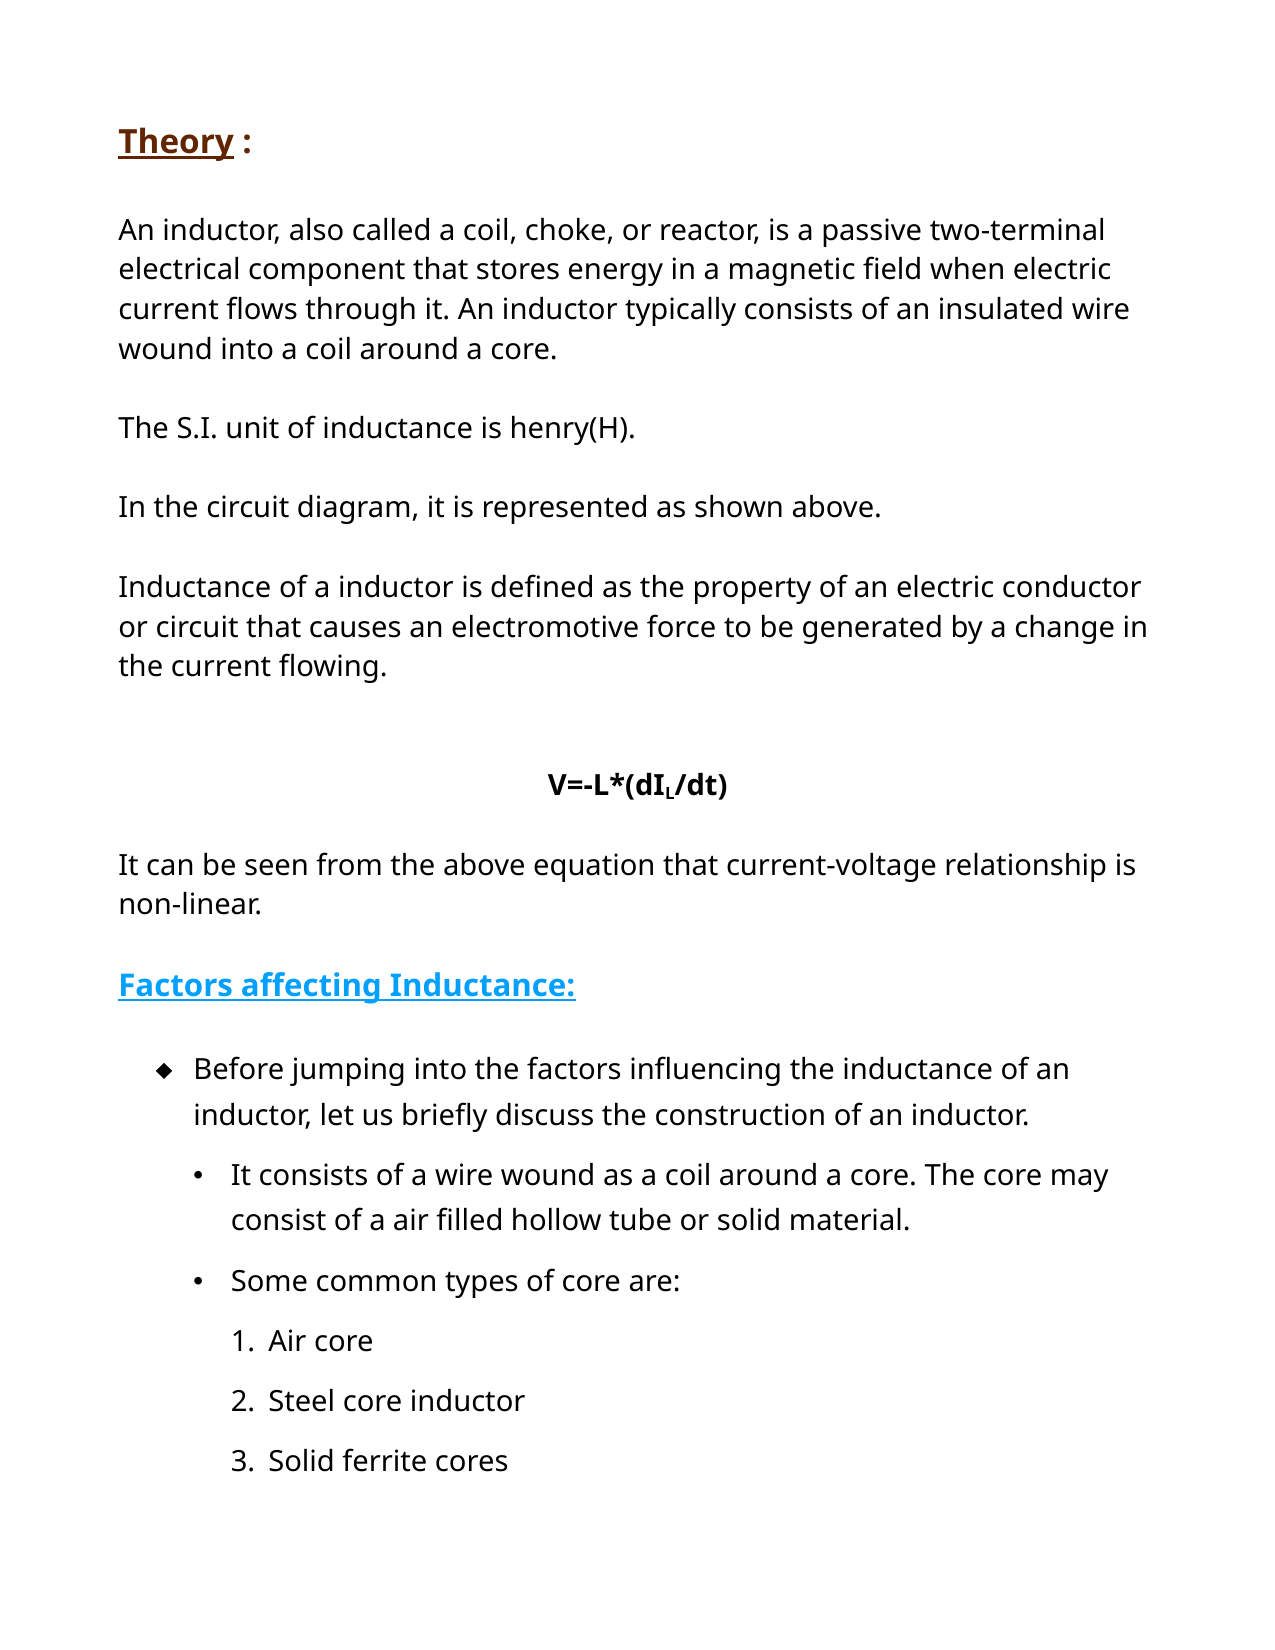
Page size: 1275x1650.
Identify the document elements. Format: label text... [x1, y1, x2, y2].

text V=-L*(dIL/dt) [118, 764, 1157, 804]
text Inductance of a inductor is defined as the property of an electric conductor or circuit that causes an electromotive force to be generated by a change in the current flowing. [118, 566, 1157, 685]
text It can be seen from the above equation that current-voltage relationship is non-linear. [118, 844, 1157, 923]
list Air core [231, 1320, 1157, 1360]
list Steel core inductor [231, 1380, 1157, 1420]
text An inductor, also called a coil, choke, or reactor, is a passive two-terminal electrical component that stores energy in a magnetic field when electric current flows through it. An inductor typically consists of an insulated wire wound into a coil around a core. [118, 209, 1157, 368]
text In the circuit diagram, it is represented as shown above. [118, 487, 1157, 526]
text Factors affecting Inductance: [118, 963, 1157, 1006]
list Solid ferrite cores [231, 1441, 1157, 1480]
list Before jumping into the factors influencing the inductance of an inductor, let us briefly discuss the construction of an inductor. [156, 1048, 1157, 1133]
list Some common types of core are: [193, 1260, 1157, 1299]
text Theory : [118, 118, 1157, 163]
text The S.I. unit of inductance is henry(H). [118, 407, 1157, 447]
list It consists of a wire wound as a coil around a core. The core may consist of a air filled hollow tube or solid material. [193, 1154, 1157, 1239]
